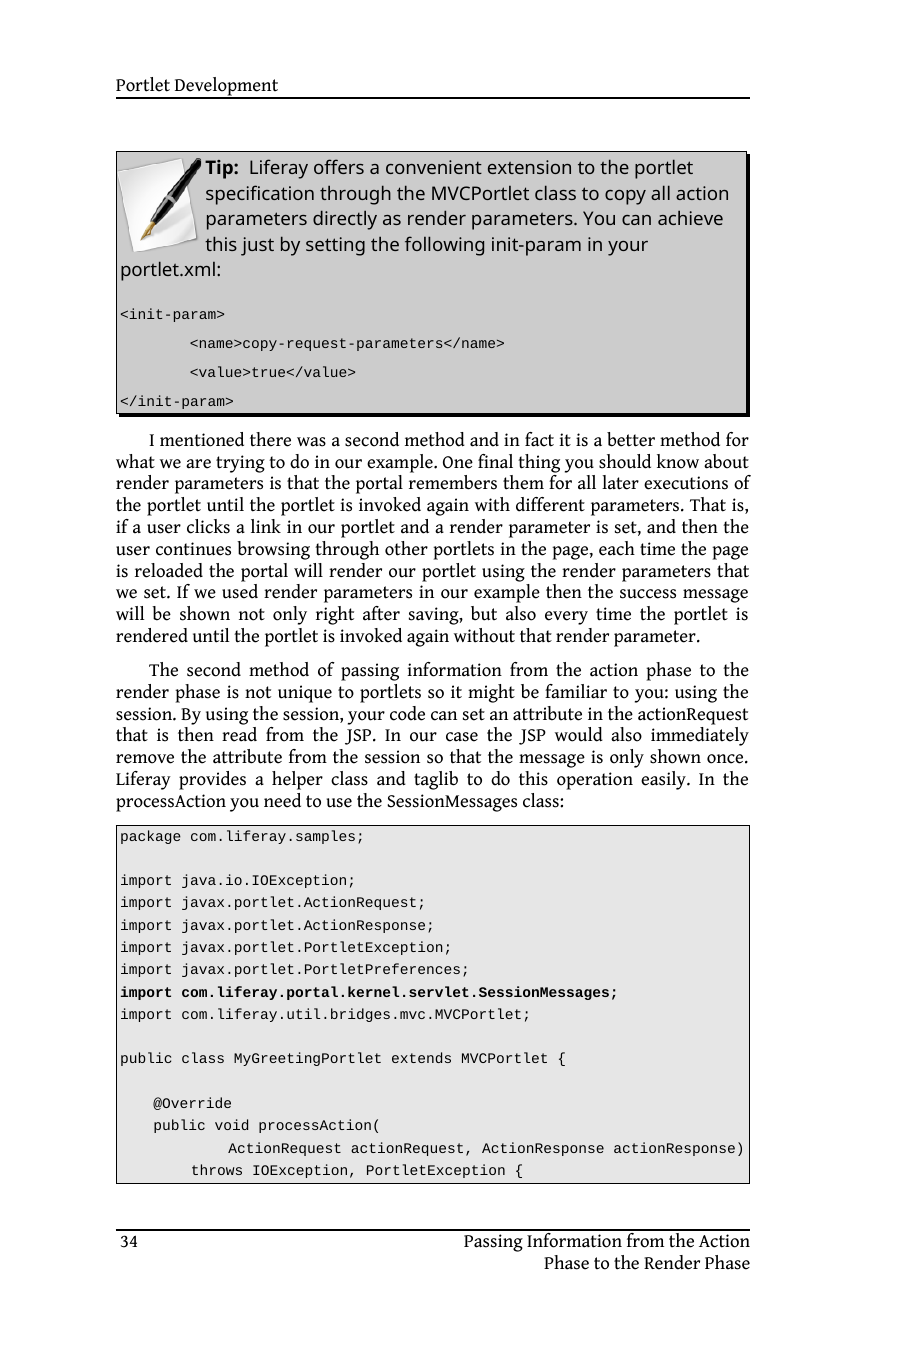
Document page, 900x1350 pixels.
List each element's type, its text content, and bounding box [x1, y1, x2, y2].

text <value>true</value> [117, 361, 746, 382]
text Tip: Liferay offers a convenient extension to the portlet specification through the MVCPortlet class to copy all action parameters directly as render parameters. You can achieve this just by setting the following init-param in your portlet.xml: <init-param> [117, 152, 746, 324]
text <name>copy-request-parameters</name> [117, 332, 746, 353]
text </init-param> [117, 390, 746, 413]
text import javax.portlet.PortletPreferences; [117, 959, 749, 979]
text throws IOException, PortletException { [117, 1159, 749, 1183]
text I mentioned there was a second method and in fact it is a better method for what we are trying to do in our example. One final thing you should know about render parameters is that the portal remembers them for all later executions of the portlet until the portlet is invoked again with different parameters. That is, if a user clicks a link in our portlet and a render parameter is set, and then the user continues browsing through other portlets in the page, each time the page is reloaded the portal will render our portlet using the render parameters that we set. If we used render parameters in our example then the success message will be shown not only right after saving, but also every time the portlet is rendered until the portlet is invoked again without that render parameter. [116, 430, 750, 648]
text import javax.portlet.ActionRequest; [117, 892, 749, 912]
text ActionRequest actionRequest, ActionResponse actionResponse) [117, 1137, 749, 1157]
text @Override [117, 1092, 749, 1113]
text public void processAction( [117, 1115, 749, 1135]
text import com.liferay.util.bridges.mvc.MVCPortlet; [117, 1003, 749, 1024]
text import java.io.IOException; [117, 869, 749, 890]
text import javax.portlet.PortletException; [117, 936, 749, 957]
text public class MyGreetingPortlet extends MVCPortlet { [117, 1048, 749, 1068]
picture [117, 158, 202, 252]
text package com.liferay.samples; [117, 826, 749, 845]
text import javax.portlet.ActionResponse; [117, 914, 749, 934]
text import com.liferay.portal.kernel.servlet.SessionMessages; [117, 981, 749, 1001]
text The second method of passing information from the action phase to the render phase is not unique to portlets so it might be familiar to you: using the session. By using the session, your code can set an attribute in the actionRequest that is then read from the JSP. In our case the JSP would also immediately remove the attribute from the session so that the message is only shown once. Liferay provides a helper class and taglib to do this operation easily. In the processAction you need to use the SessionMessages class: [116, 660, 750, 812]
